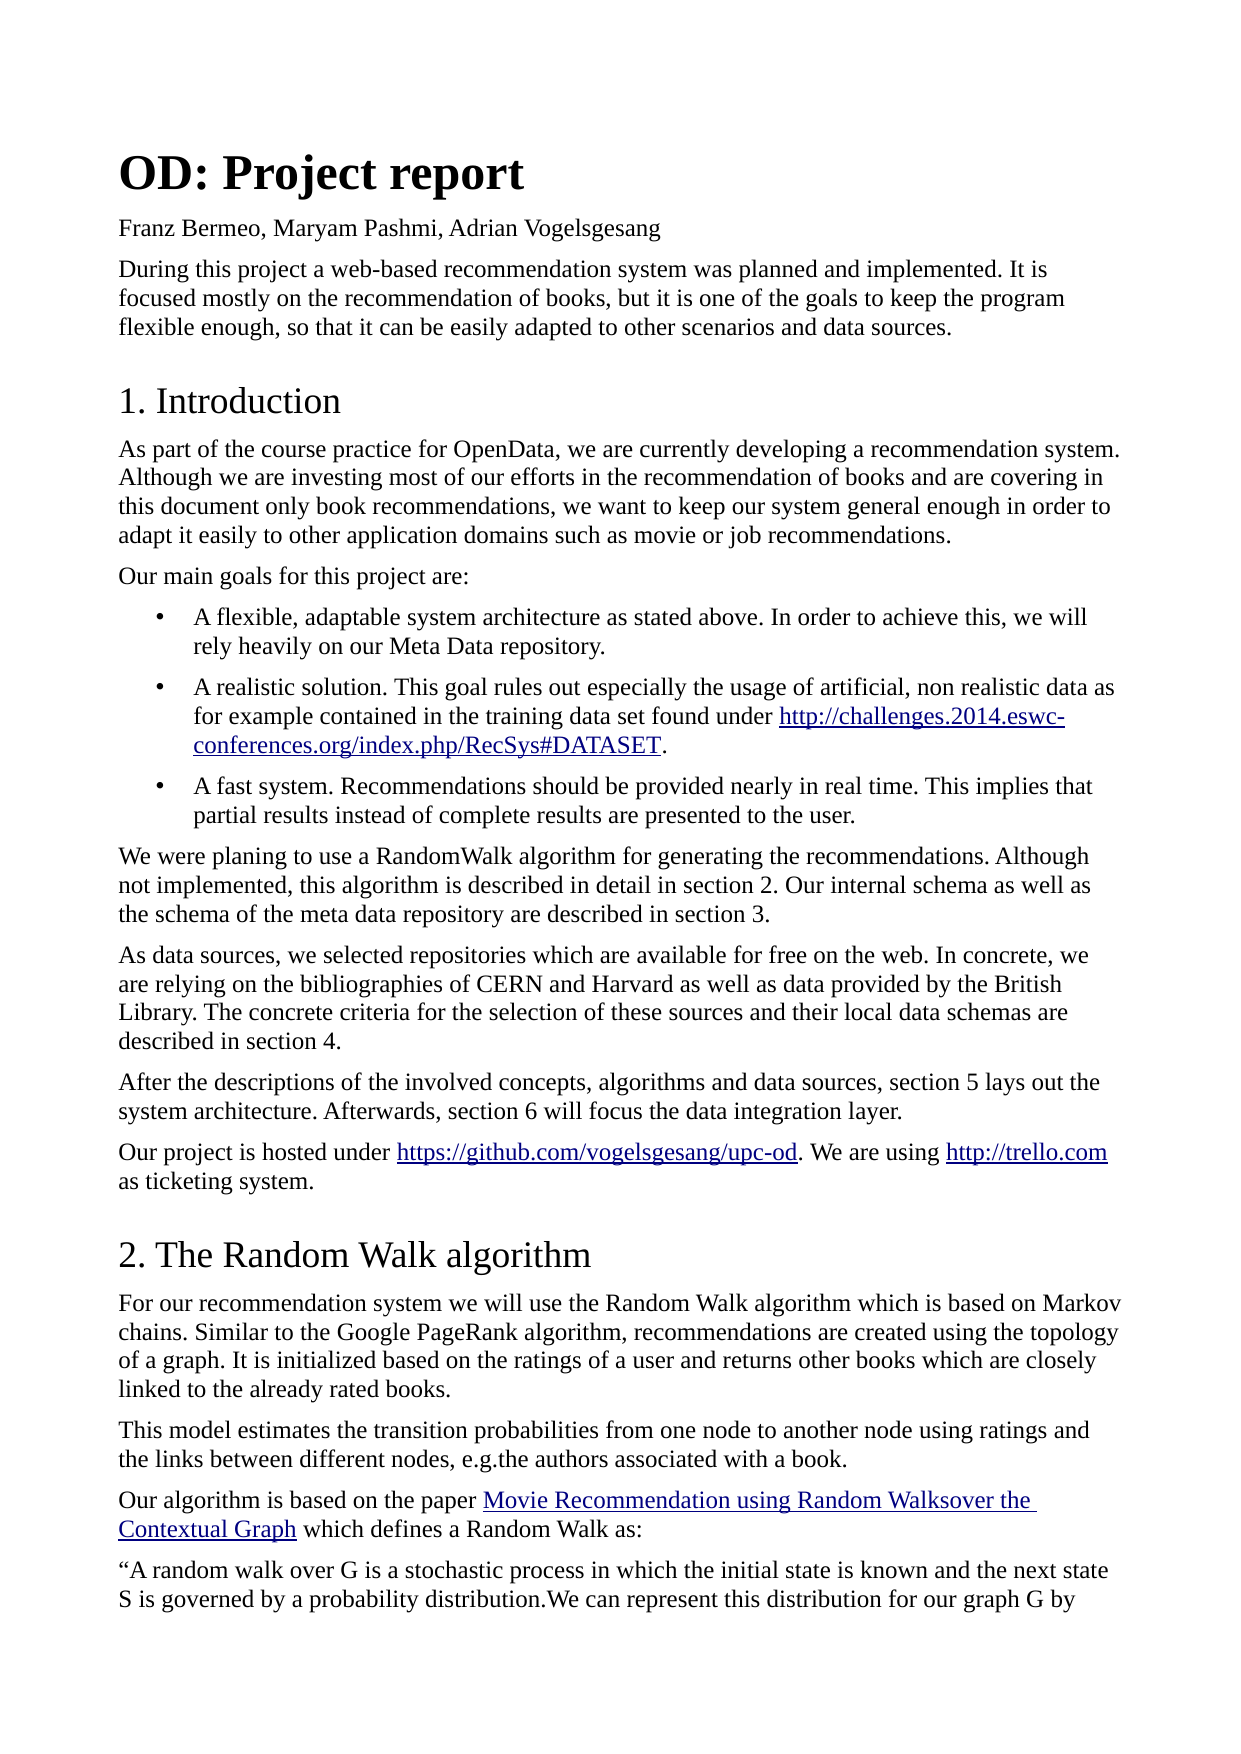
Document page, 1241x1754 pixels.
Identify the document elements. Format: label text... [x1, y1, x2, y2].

text During this project a web-based recommendation system was planned and implemented. It is focused mostly on the recommendation of books, but it is one of the goals to keep the program flexible enough, so that it can be easily adapted to other scenarios and data sources. [118, 254, 1122, 341]
subtitle OD: Project report [118, 143, 1122, 201]
list A flexible, adaptable system architecture as stated above. In order to achieve this, we will rely heavily on our Meta Data repository. [156, 602, 1122, 660]
text After the descriptions of the involved concepts, algorithms and data sources, section 5 lays out the system architecture. Afterwards, section 6 will focus the data integration layer. [118, 1067, 1122, 1125]
text Franz Bermeo, Maryam Pashmi, Adrian Vogelsgesang [118, 213, 1122, 242]
text As data sources, we selected repositories which are available for free on the web. In concrete, we are relying on the bibliographies of CERN and Harvard as well as data provided by the British Library. The concrete criteria for the selection of these sources and their local data schemas are described in section 4. [118, 940, 1122, 1055]
subtitle 2. The Random Walk algorithm [118, 1232, 1122, 1276]
text Our algorithm is based on the paper Movie Recommendation using Random Walksover the Contextual Graph which defines a Random Walk as: [118, 1486, 1122, 1543]
text We were planing to use a RandomWalk algorithm for generating the recommendations. Although not implemented, this algorithm is described in detail in section 2. Our internal schema as well as the schema of the meta data repository are described in section 3. [118, 841, 1122, 927]
text Our main goals for this project are: [118, 561, 1122, 590]
text As part of the course practice for OpenData, we are currently developing a recommendation system. Although we are investing most of our efforts in the recommendation of books and are covering in this document only book recommendations, we want to keep our system general enough in order to adapt it easily to other application domains such as movie or job recommendations. [118, 434, 1122, 549]
text Our project is hosted under https://github.com/vogelsgesang/upc-od. We are using http://trello.com as ticketing system. [118, 1137, 1122, 1195]
list A fast system. Recommendations should be provided nearly in real time. This implies that partial results instead of complete results are presented to the user. [156, 771, 1122, 829]
text “A random walk over G is a stochastic process in which the initial state is known and the next state S is governed by a probability distribution.We can represent this distribution for our graph G by [118, 1556, 1122, 1613]
subtitle 1. Introduction [118, 378, 1122, 421]
text For our recommendation system we will use the Random Walk algorithm which is based on Markov chains. Similar to the Google PageRank algorithm, recommendations are created using the topology of a graph. It is initialized based on the ratings of a user and returns other books which are closely linked to the already rated books. [118, 1288, 1122, 1403]
list A realistic solution. This goal rules out especially the usage of artificial, non realistic data as for example contained in the training data set found under http://challenges.2014.eswc-conferences.org/index.php/RecSys#DATASET. [156, 672, 1122, 759]
text This model estimates the transition probabilities from one node to another node using ratings and the links between different nodes, e.g.the authors associated with a book. [118, 1416, 1122, 1473]
